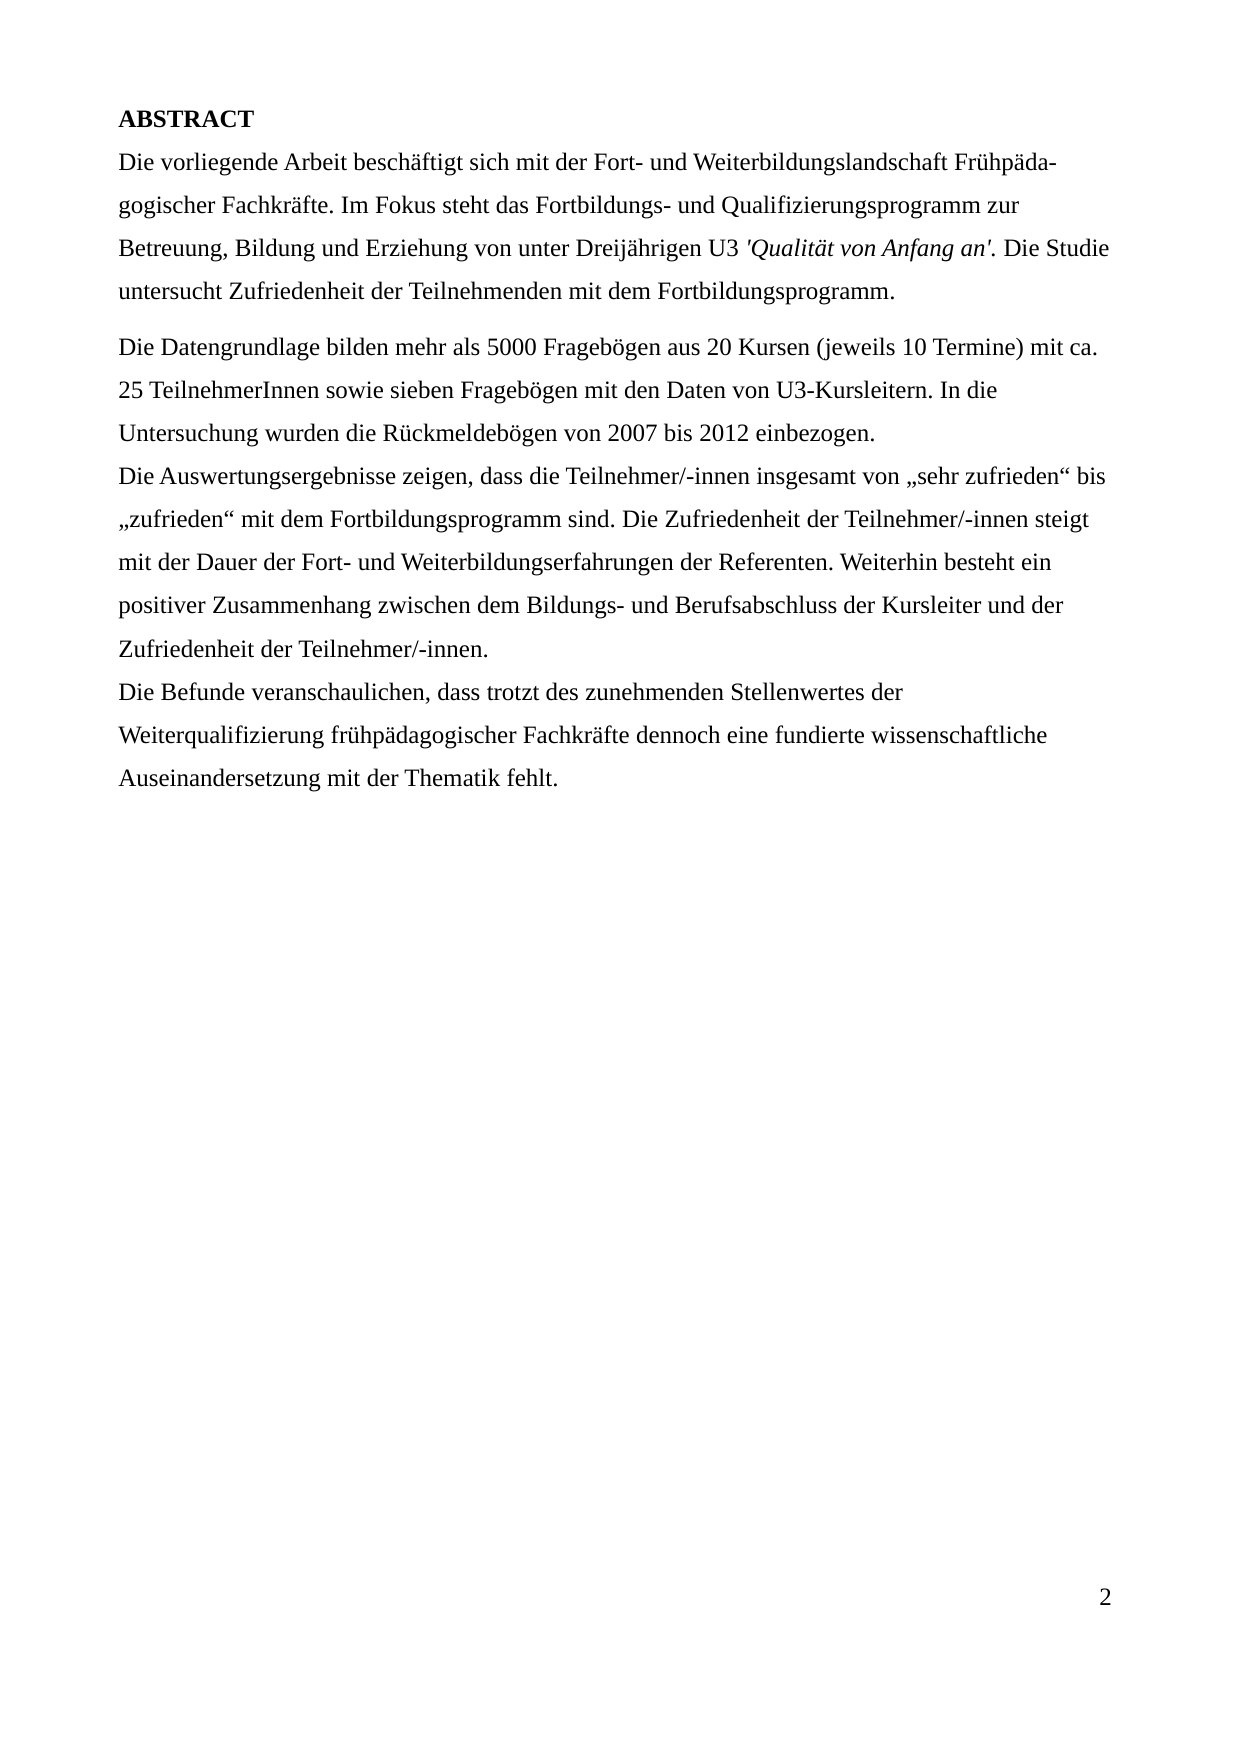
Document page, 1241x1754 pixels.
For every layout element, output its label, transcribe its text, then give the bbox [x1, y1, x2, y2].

text Die vorliegende Arbeit beschäftigt sich mit der Fort- und Weiterbildungslandschaft Frühpäda-gogischer Fachkräfte. Im Fokus steht das Fortbildungs- und Qualifizierungsprogramm zur Betreuung, Bildung und Erziehung von unter Dreijährigen U3 'Qualität von Anfang an'. Die Studie untersucht Zufriedenheit der Teilnehmenden mit dem Fortbildungsprogramm. [118, 147, 1111, 305]
text Die Datengrundlage bilden mehr als 5000 Fragebögen aus 20 Kursen (jeweils 10 Termine) mit ca. 25 TeilnehmerInnen sowie sieben Fragebögen mit den Daten von U3-Kursleitern. In die Untersuchung wurden die Rückmeldebögen von 2007 bis 2012 einbezogen. [118, 332, 1111, 447]
text Die Auswertungsergebnisse zeigen, dass die Teilnehmer/-innen insgesamt von „sehr zufrieden“ bis „zufrieden“ mit dem Fortbildungsprogramm sind. Die Zufriedenheit der Teilnehmer/-innen steigt mit der Dauer der Fort- und Weiterbildungserfahrungen der Referenten. Weiterhin besteht ein positiver Zusammenhang zwischen dem Bildungs- und Berufsabschluss der Kursleiter und der Zufriedenheit der Teilnehmer/-innen. [118, 461, 1111, 662]
text Die Befunde veranschaulichen, dass trotzt des zunehmenden Stellenwertes der Weiterqualifizierung frühpädagogischer Fachkräfte dennoch eine fundierte wissenschaftliche Auseinandersetzung mit der Thematik fehlt. [118, 677, 1111, 792]
text ABSTRACT [118, 104, 1111, 132]
